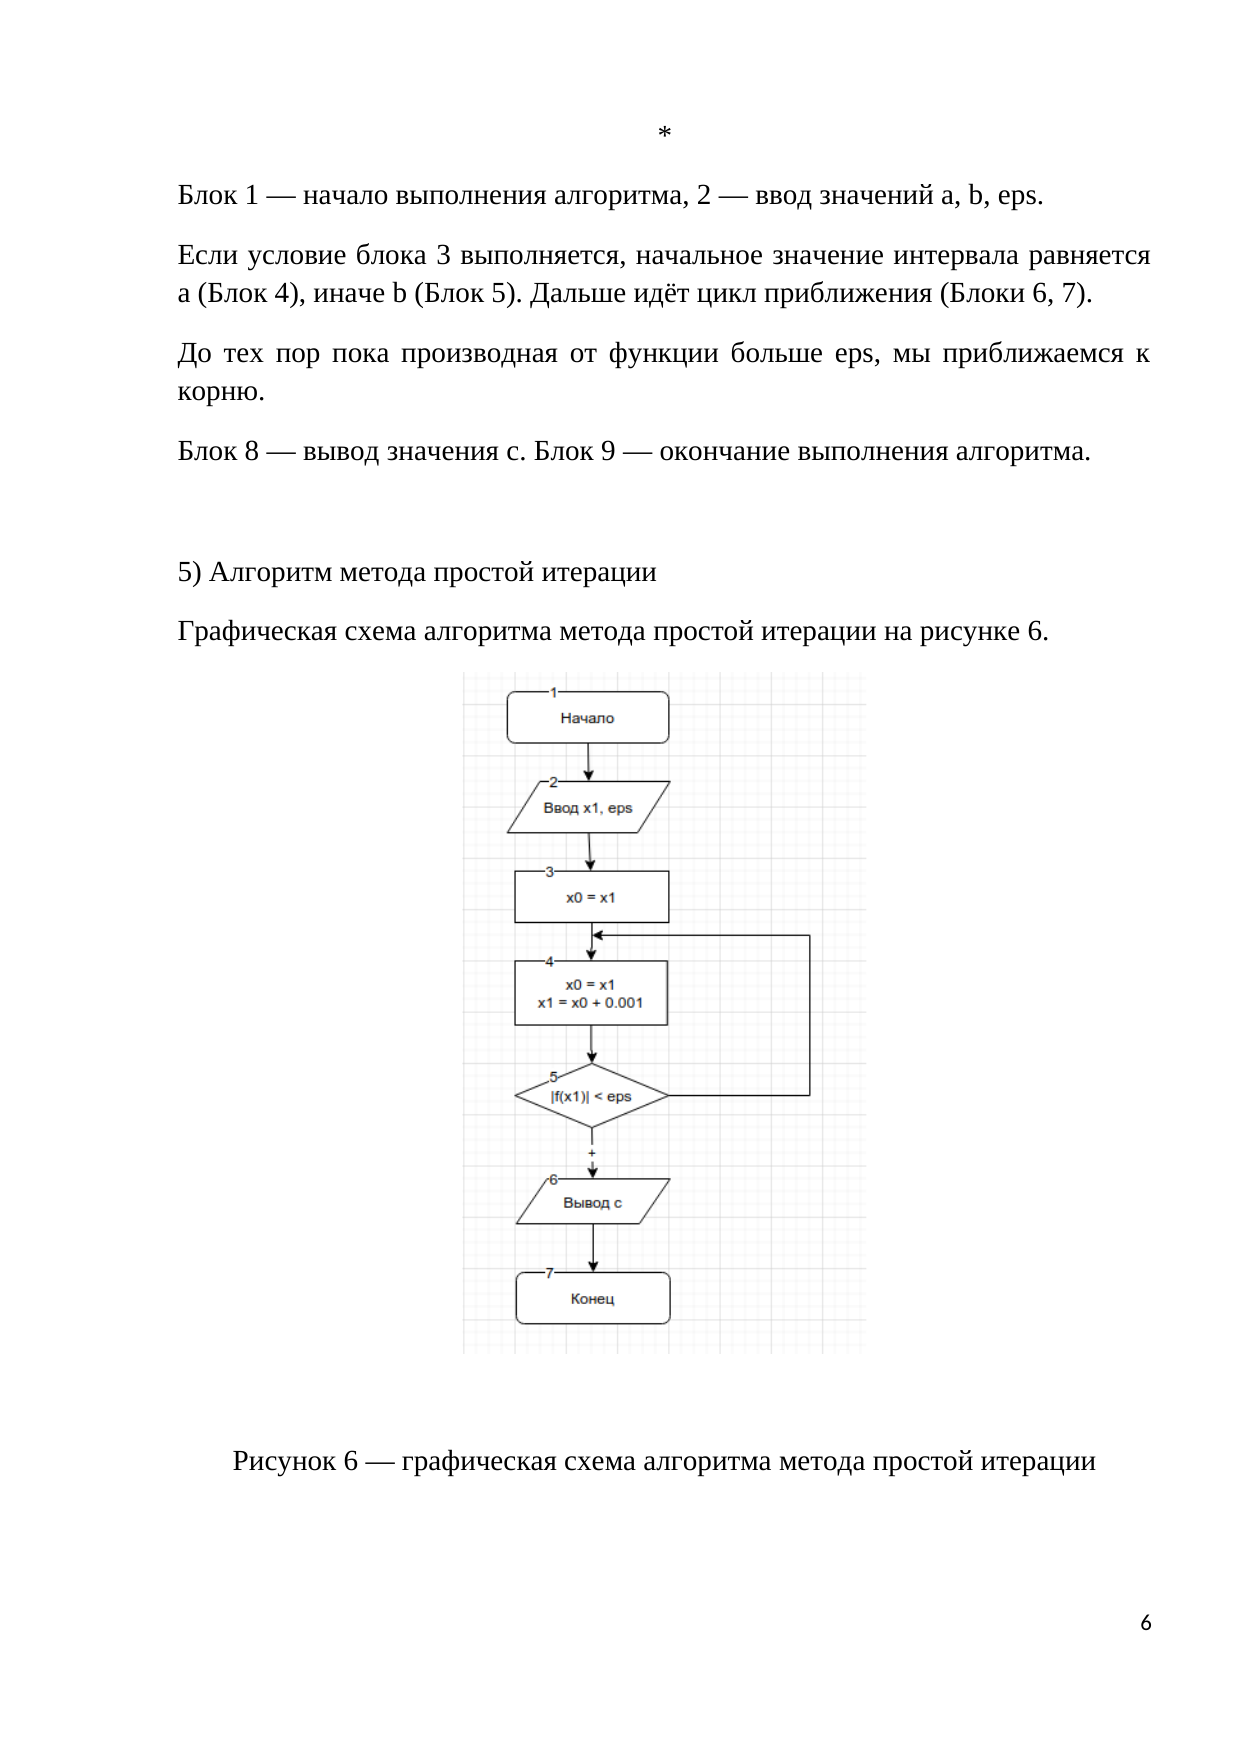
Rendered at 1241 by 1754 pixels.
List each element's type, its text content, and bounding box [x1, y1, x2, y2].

text Блок 1 — начало выполнения алгоритма, 2 — ввод значений a, b, eps. [177, 177, 1152, 211]
text * [177, 118, 1152, 152]
text Рисунок 6 — графическая схема алгоритма метода простой итерации [177, 1443, 1152, 1477]
text Графическая схема алгоритма метода простой итерации на рисунке 6. [177, 613, 1152, 647]
text До тех пор пока производная от функции больше eps, мы приближаемся к корню. [177, 335, 1152, 407]
picture [462, 672, 867, 1354]
text 5) Алгоритм метода простой итерации [177, 554, 1152, 587]
text Если условие блока 3 выполняется, начальное значение интервала равняется a (Блок 4), иначе b (Блок 5). Дальше идёт цикл приближения (Блоки 6, 7). [177, 237, 1152, 309]
text Блок 8 — вывод значения c. Блок 9 — окончание выполнения алгоритма. [177, 433, 1152, 466]
